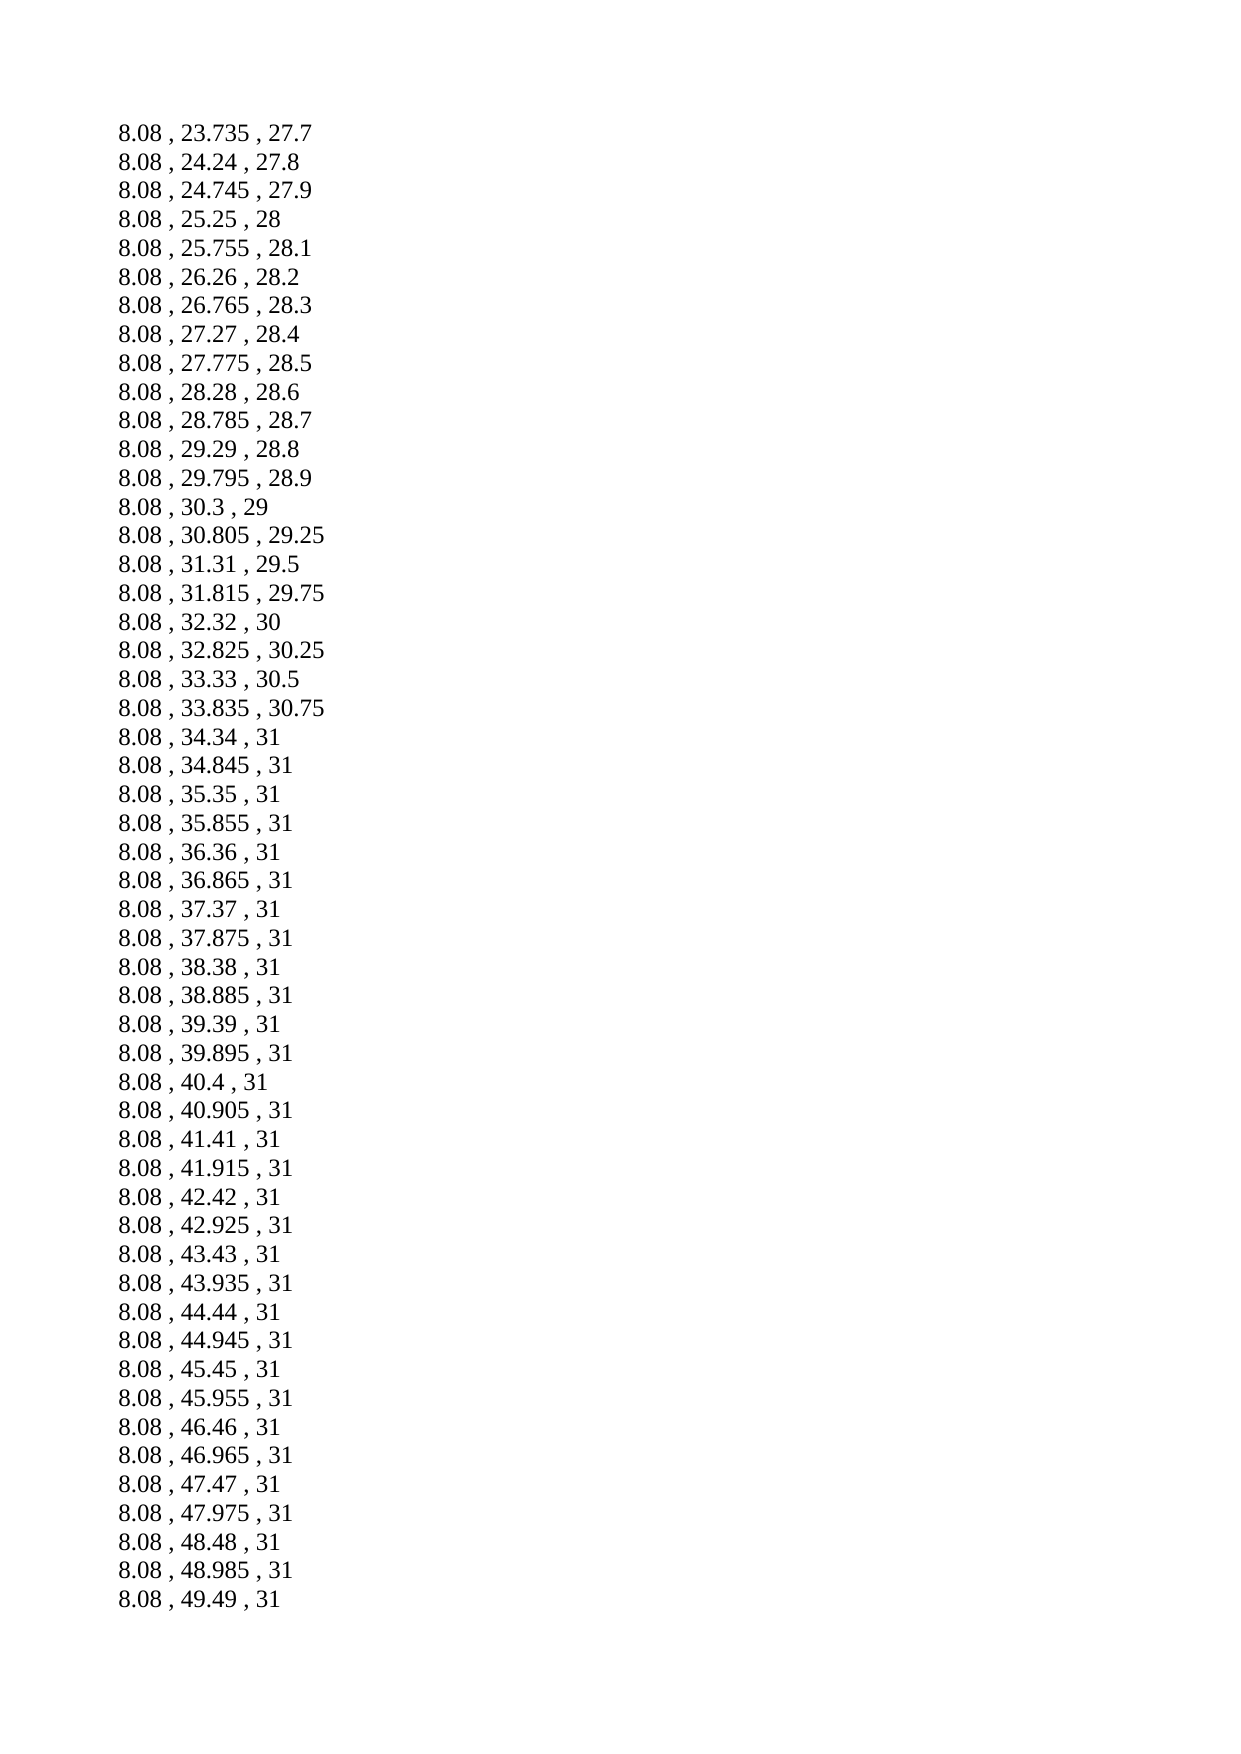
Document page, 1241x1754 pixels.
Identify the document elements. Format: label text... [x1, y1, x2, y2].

text 8.08 , 39.39 , 31 [118, 1009, 1122, 1038]
text 8.08 , 32.825 , 30.25 [118, 636, 1122, 664]
text 8.08 , 35.855 , 31 [118, 808, 1122, 837]
text 8.08 , 36.36 , 31 [118, 837, 1122, 866]
text 8.08 , 36.865 , 31 [118, 866, 1122, 894]
text 8.08 , 34.34 , 31 [118, 722, 1122, 751]
text 8.08 , 41.915 , 31 [118, 1153, 1122, 1182]
text 8.08 , 26.765 , 28.3 [118, 291, 1122, 319]
text 8.08 , 27.775 , 28.5 [118, 348, 1122, 377]
text 8.08 , 31.815 , 29.75 [118, 578, 1122, 607]
text 8.08 , 37.37 , 31 [118, 894, 1122, 923]
text 8.08 , 40.905 , 31 [118, 1096, 1122, 1124]
text 8.08 , 43.935 , 31 [118, 1268, 1122, 1297]
text 8.08 , 25.755 , 28.1 [118, 233, 1122, 262]
text 8.08 , 29.795 , 28.9 [118, 463, 1122, 492]
text 8.08 , 28.785 , 28.7 [118, 406, 1122, 434]
text 8.08 , 48.48 , 31 [118, 1527, 1122, 1556]
text 8.08 , 40.4 , 31 [118, 1067, 1122, 1096]
text 8.08 , 27.27 , 28.4 [118, 319, 1122, 348]
text 8.08 , 46.965 , 31 [118, 1441, 1122, 1469]
text 8.08 , 38.38 , 31 [118, 952, 1122, 981]
text 8.08 , 44.44 , 31 [118, 1297, 1122, 1326]
text 8.08 , 48.985 , 31 [118, 1556, 1122, 1584]
text 8.08 , 26.26 , 28.2 [118, 262, 1122, 291]
text 8.08 , 31.31 , 29.5 [118, 549, 1122, 578]
text 8.08 , 28.28 , 28.6 [118, 377, 1122, 406]
text 8.08 , 38.885 , 31 [118, 981, 1122, 1009]
text 8.08 , 45.45 , 31 [118, 1354, 1122, 1383]
text 8.08 , 33.33 , 30.5 [118, 664, 1122, 693]
text 8.08 , 39.895 , 31 [118, 1038, 1122, 1067]
text 8.08 , 47.47 , 31 [118, 1469, 1122, 1498]
text 8.08 , 41.41 , 31 [118, 1124, 1122, 1153]
text 8.08 , 23.735 , 27.7 [118, 118, 1122, 147]
text 8.08 , 33.835 , 30.75 [118, 693, 1122, 722]
text 8.08 , 43.43 , 31 [118, 1239, 1122, 1268]
text 8.08 , 49.49 , 31 [118, 1584, 1122, 1613]
text 8.08 , 34.845 , 31 [118, 751, 1122, 779]
text 8.08 , 32.32 , 30 [118, 607, 1122, 636]
text 8.08 , 46.46 , 31 [118, 1412, 1122, 1441]
text 8.08 , 44.945 , 31 [118, 1326, 1122, 1354]
text 8.08 , 24.745 , 27.9 [118, 176, 1122, 204]
text 8.08 , 30.805 , 29.25 [118, 521, 1122, 549]
text 8.08 , 47.975 , 31 [118, 1498, 1122, 1527]
text 8.08 , 25.25 , 28 [118, 204, 1122, 233]
text 8.08 , 42.925 , 31 [118, 1211, 1122, 1239]
text 8.08 , 35.35 , 31 [118, 779, 1122, 808]
text 8.08 , 37.875 , 31 [118, 923, 1122, 952]
text 8.08 , 24.24 , 27.8 [118, 147, 1122, 176]
text 8.08 , 45.955 , 31 [118, 1383, 1122, 1412]
text 8.08 , 30.3 , 29 [118, 492, 1122, 521]
text 8.08 , 29.29 , 28.8 [118, 434, 1122, 463]
text 8.08 , 42.42 , 31 [118, 1182, 1122, 1211]
